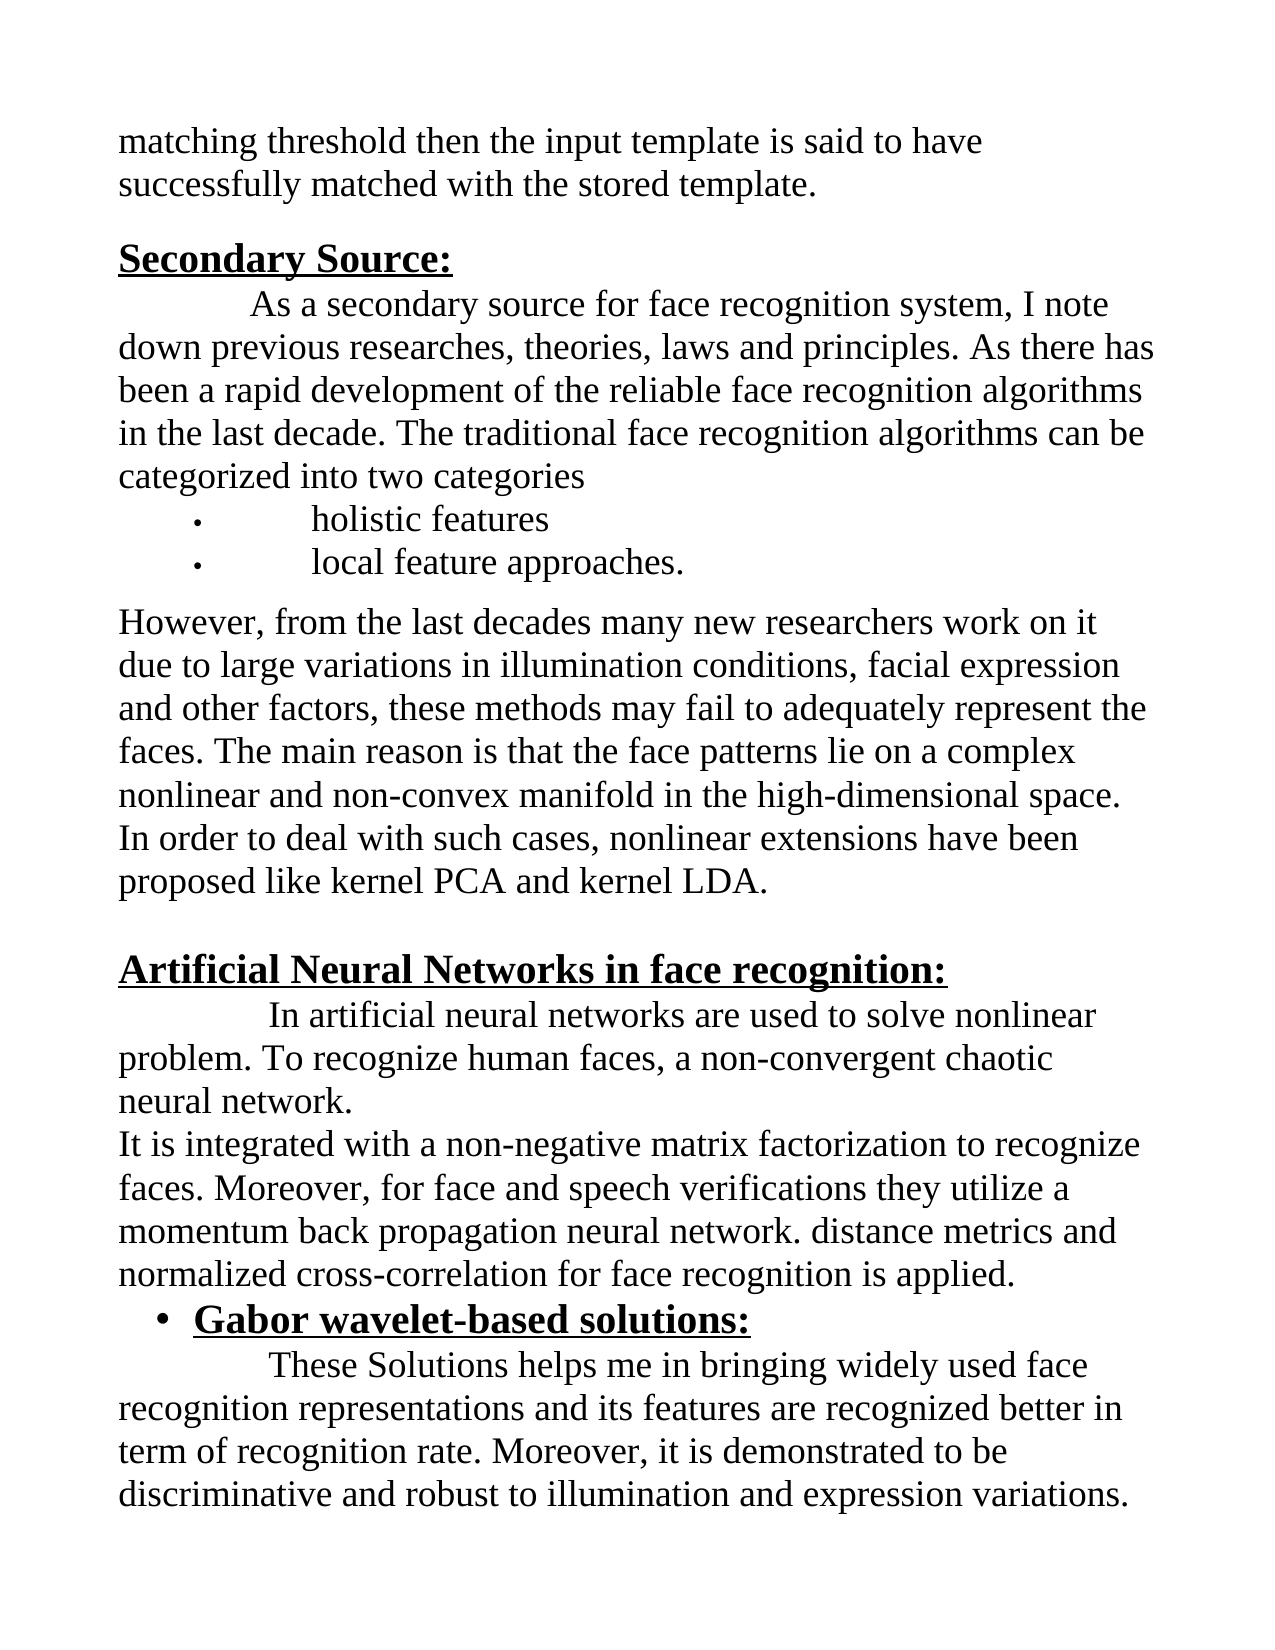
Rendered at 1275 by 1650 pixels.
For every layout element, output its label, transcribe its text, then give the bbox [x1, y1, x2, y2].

text In order to deal with such cases, nonlinear extensions have been proposed like kernel PCA and kernel LDA. [118, 815, 1157, 901]
text matching threshold then the input template is said to have successfully matched with the stored template. [118, 118, 1157, 204]
list local feature approaches. [193, 540, 1157, 583]
text Artificial Neural Networks in face recognition: [118, 944, 1157, 992]
list holistic features [193, 497, 1157, 540]
text Secondary Source: [118, 233, 1157, 281]
text In artificial neural networks are used to solve nonlinear problem. To recognize human faces, a non‐convergent chaotic neural network. [118, 992, 1157, 1122]
text As a secondary source for face recognition system, I note down previous researches, theories, laws and principles. As there has been a rapid development of the reliable face recognition algorithms in the last decade. The traditional face recognition algorithms can be categorized into two categories [118, 281, 1157, 497]
text It is integrated with a non‐negative matrix factorization to recognize faces. Moreover, for face and speech verifications they utilize a momentum back propagation neural network. distance metrics and normalized cross‐correlation for face recognition is applied. [118, 1122, 1157, 1294]
text However, from the last decades many new researchers work on it due to large variations in illumination conditions, facial expression and other factors, these methods may fail to adequately represent the faces. The main reason is that the face patterns lie on a complex nonlinear and non‐convex manifold in the high‐dimensional space. [118, 599, 1157, 815]
list Gabor wavelet‐based solutions: [156, 1294, 1157, 1342]
text These Solutions helps me in bringing widely used face recognition representations and its features are recognized better in term of recognition rate. Moreover, it is demonstrated to be discriminative and robust to illumination and expression variations. [118, 1342, 1157, 1515]
